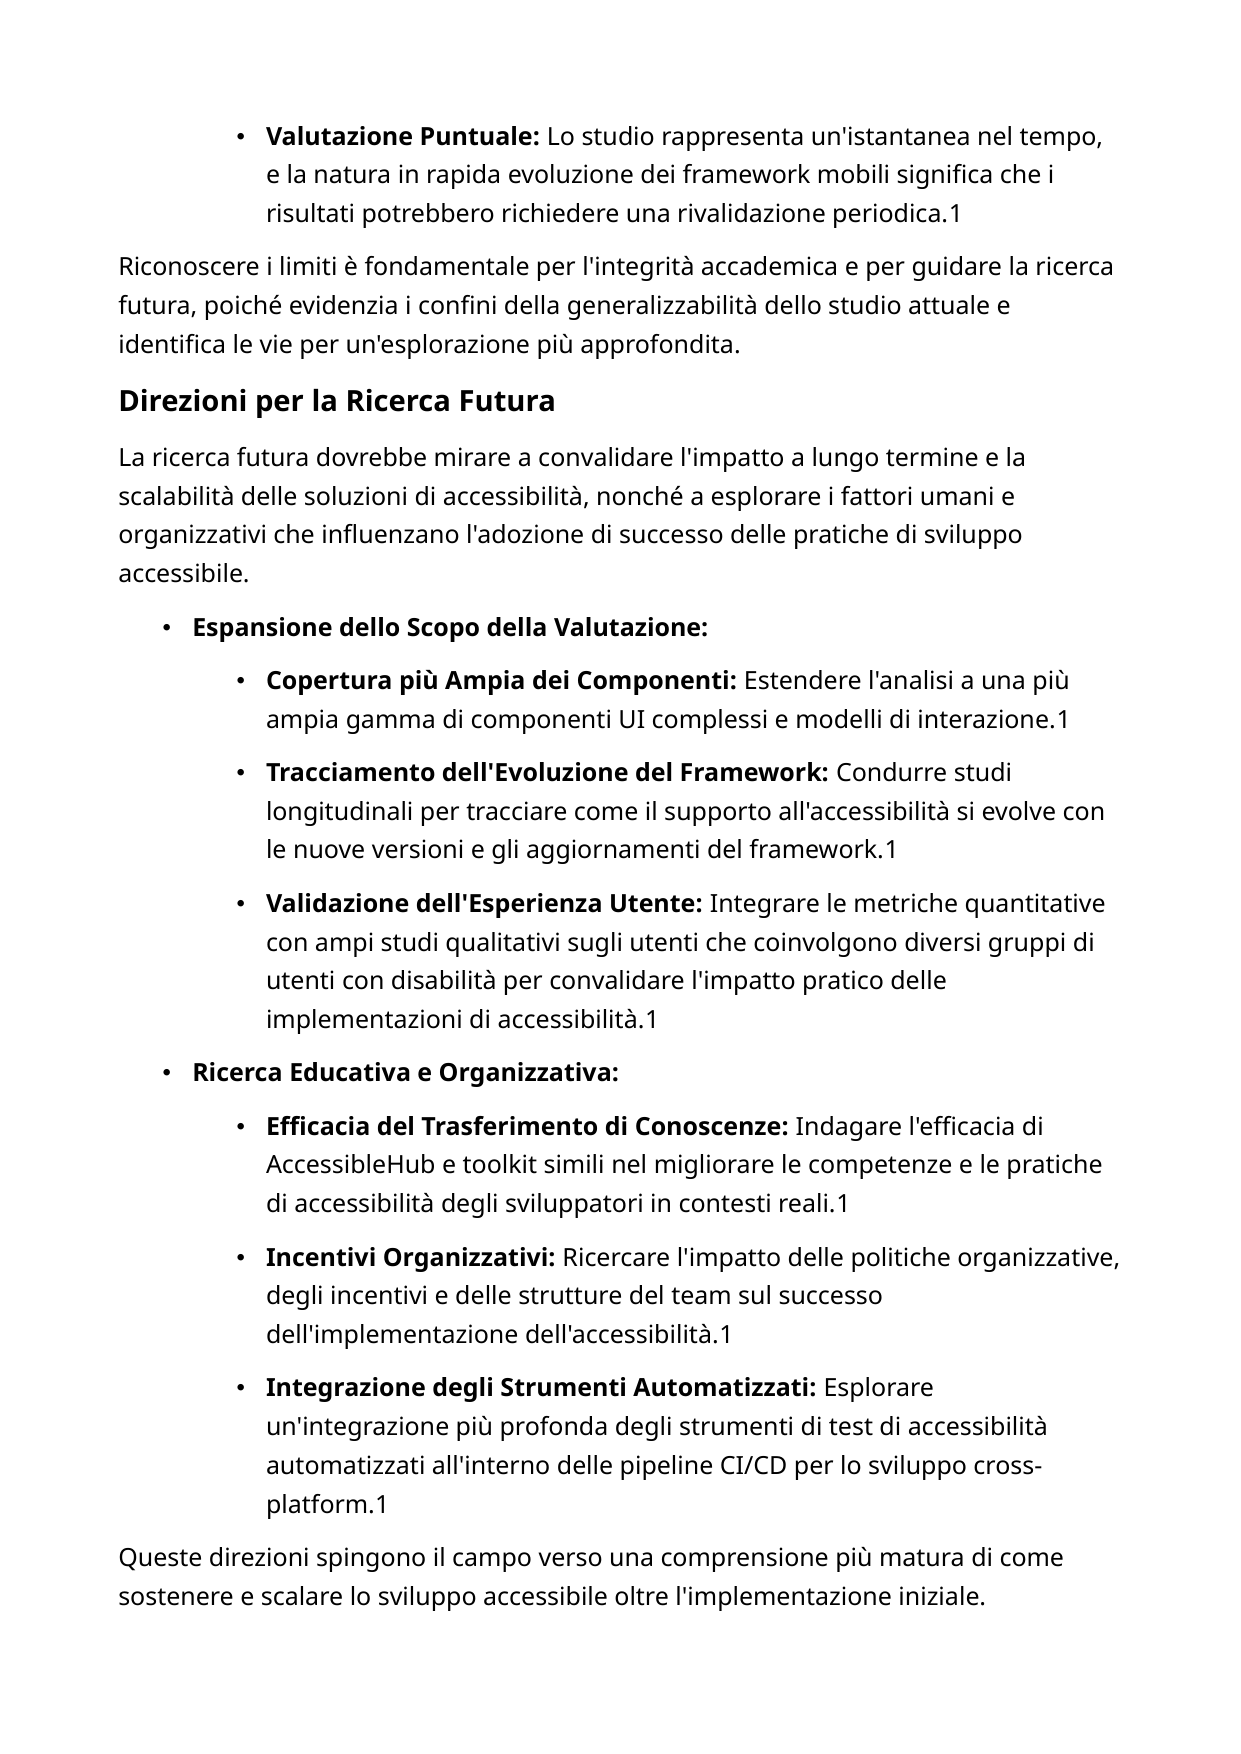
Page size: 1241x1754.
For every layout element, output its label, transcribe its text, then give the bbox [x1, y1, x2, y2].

list Efficacia del Trasferimento di Conoscenze: Indagare l'efficacia di AccessibleHub e toolkit simili nel migliorare le competenze e le pratiche di accessibilità degli sviluppatori in contesti reali.1 [236, 1108, 1122, 1220]
text Queste direzioni spingono il campo verso una comprensione più matura di come sostenere e scalare lo sviluppo accessibile oltre l'implementazione iniziale. [118, 1539, 1122, 1612]
list Validazione dell'Esperienza Utente: Integrare le metriche quantitative con ampi studi qualitativi sugli utenti che coinvolgono diversi gruppi di utenti con disabilità per convalidare l'impatto pratico delle implementazioni di accessibilità.1 [236, 885, 1122, 1036]
text La ricerca futura dovrebbe mirare a convalidare l'impatto a lungo termine e la scalabilità delle soluzioni di accessibilità, nonché a esplorare i fattori umani e organizzativi che influenzano l'adozione di successo delle pratiche di sviluppo accessibile. [118, 439, 1122, 590]
text Riconoscere i limiti è fondamentale per l'integrità accademica e per guidare la ricerca futura, poiché evidenzia i confini della generalizzabilità dello studio attuale e identifica le vie per un'esplorazione più approfondita. [118, 249, 1122, 361]
list Incentivi Organizzativi: Ricercare l'impatto delle politiche organizzative, degli incentivi e delle strutture del team sul successo dell'implementazione dell'accessibilità.1 [236, 1239, 1122, 1351]
list Copertura più Ampia dei Componenti: Estendere l'analisi a una più ampia gamma di componenti UI complessi e modelli di interazione.1 [236, 662, 1122, 735]
list Integrazione degli Strumenti Automatizzati: Esplorare un'integrazione più profonda degli strumenti di test di accessibilità automatizzati all'interno delle pipeline CI/CD per lo sviluppo cross-platform.1 [236, 1370, 1122, 1520]
list Valutazione Puntuale: Lo studio rappresenta un'istantanea nel tempo, e la natura in rapida evoluzione dei framework mobili significa che i risultati potrebbero richiedere una rivalidazione periodica.1 [236, 118, 1122, 230]
list Tracciamento dell'Evoluzione del Framework: Condurre studi longitudinali per tracciare come il supporto all'accessibilità si evolve con le nuove versioni e gli aggiornamenti del framework.1 [236, 754, 1122, 866]
list Ricerca Educativa e Organizzativa: [162, 1055, 1122, 1089]
list Espansione dello Scopo della Valutazione: [162, 609, 1122, 643]
subtitle Direzioni per la Ricerca Futura [118, 380, 1122, 419]
